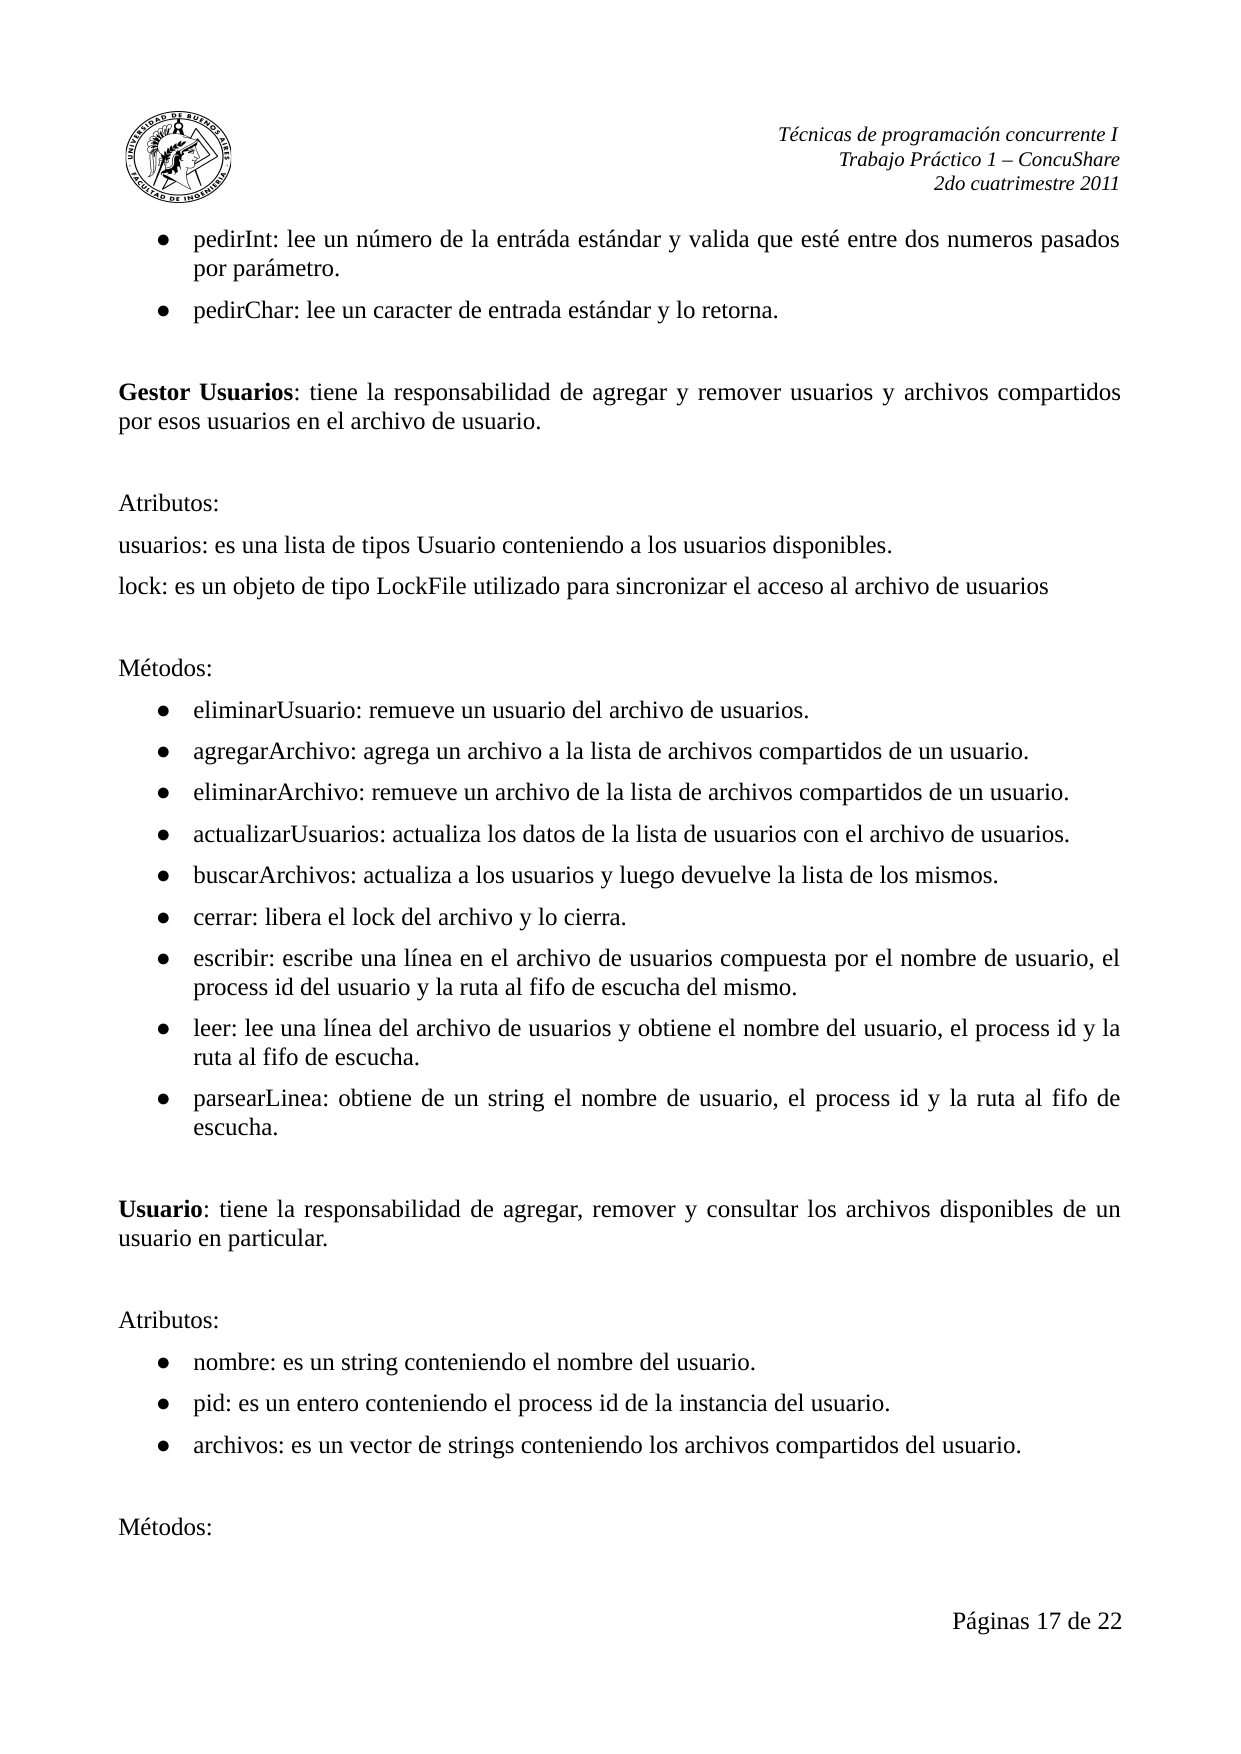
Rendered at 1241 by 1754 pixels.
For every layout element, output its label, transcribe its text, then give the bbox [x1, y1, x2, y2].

text Atributos: [118, 488, 1122, 517]
text Métodos: [118, 1512, 1122, 1541]
text usuarios: es una lista de tipos Usuario conteniendo a los usuarios disponibles. [118, 530, 1122, 558]
list eliminarUsuario: remueve un usuario del archivo de usuarios. [156, 695, 1122, 723]
list pid: es un entero conteniendo el process id de la instancia del usuario. [156, 1388, 1122, 1417]
list pedirChar: lee un caracter de entrada estándar y lo retorna. [156, 294, 1122, 323]
list cerrar: libera el lock del archivo y lo cierra. [156, 901, 1122, 930]
list escribir: escribe una línea en el archivo de usuarios compuesta por el nombre de usuario, el process id del usuario y la ruta al fifo de escucha del mismo. [156, 943, 1122, 1000]
list pedirInt: lee un número de la entráda estándar y valida que esté entre dos numeros pasados por parámetro. [156, 224, 1122, 282]
list buscarArchivos: actualiza a los usuarios y luego devuelve la lista de los mismos. [156, 860, 1122, 889]
list archivos: es un vector de strings conteniendo los archivos compartidos del usuario. [156, 1429, 1122, 1458]
text Gestor Usuarios: tiene la responsabilidad de agregar y remover usuarios y archivos compartidos por esos usuarios en el archivo de usuario. [118, 377, 1122, 435]
list eliminarArchivo: remueve un archivo de la lista de archivos compartidos de un usuario. [156, 777, 1122, 806]
list actualizarUsuarios: actualiza los datos de la lista de usuarios con el archivo de usuarios. [156, 819, 1122, 848]
list leer: lee una línea del archivo de usuarios y obtiene el nombre del usuario, el process id y la ruta al fifo de escucha. [156, 1013, 1122, 1071]
list parsearLinea: obtiene de un string el nombre de usuario, el process id y la ruta al fifo de escucha. [156, 1083, 1122, 1141]
text lock: es un objeto de tipo LockFile utilizado para sincronizar el acceso al archivo de usuarios [118, 571, 1122, 600]
list nombre: es un string conteniendo el nombre del usuario. [156, 1347, 1122, 1376]
text Métodos: [118, 653, 1122, 682]
list agregarArchivo: agrega un archivo a la lista de archivos compartidos de un usuario. [156, 736, 1122, 765]
text Atributos: [118, 1306, 1122, 1334]
text Usuario: tiene la responsabilidad de agregar, remover y consultar los archivos disponibles de un usuario en particular. [118, 1194, 1122, 1252]
picture [125, 111, 232, 203]
